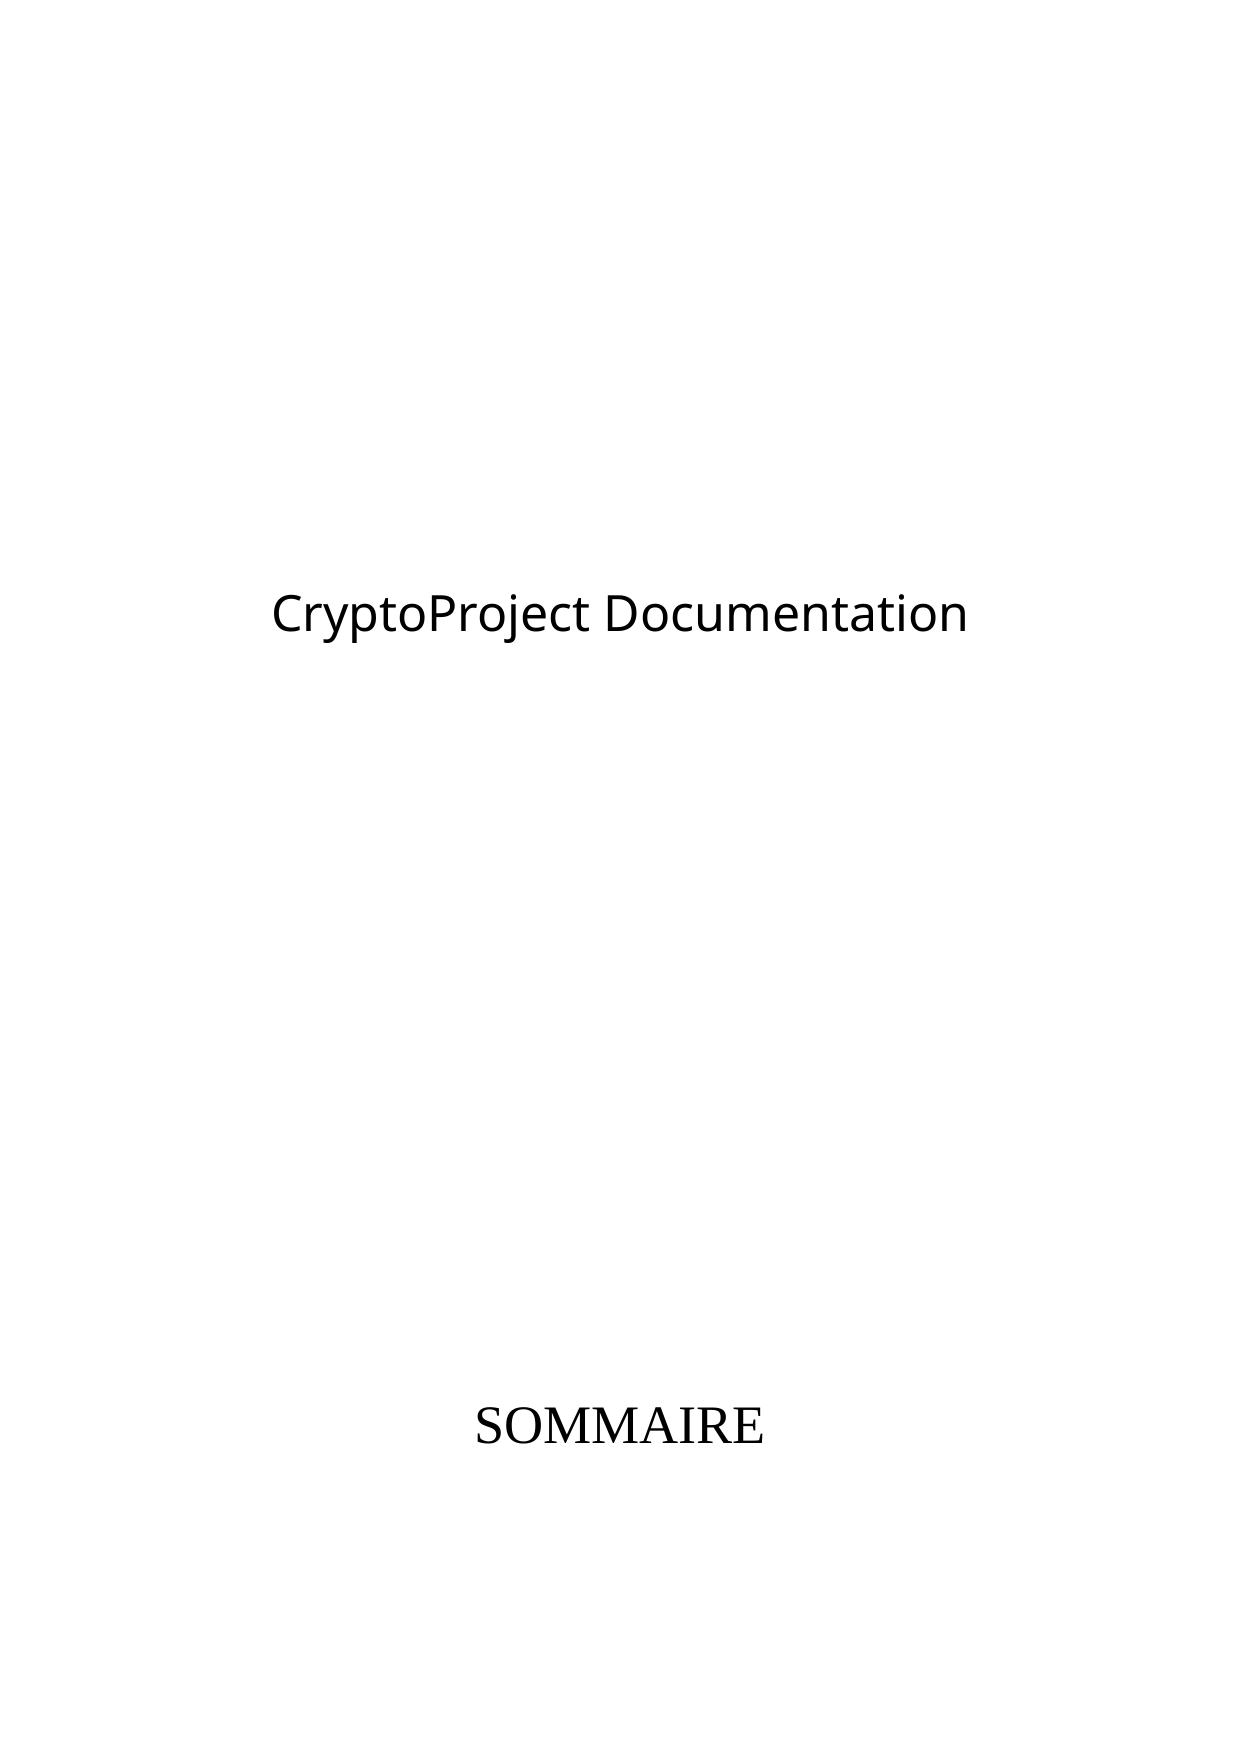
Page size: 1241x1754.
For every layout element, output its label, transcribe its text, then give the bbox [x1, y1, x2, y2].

subtitle SOMMAIRE [118, 1393, 1122, 1455]
subtitle CryptoProject Documentation [118, 577, 1122, 646]
